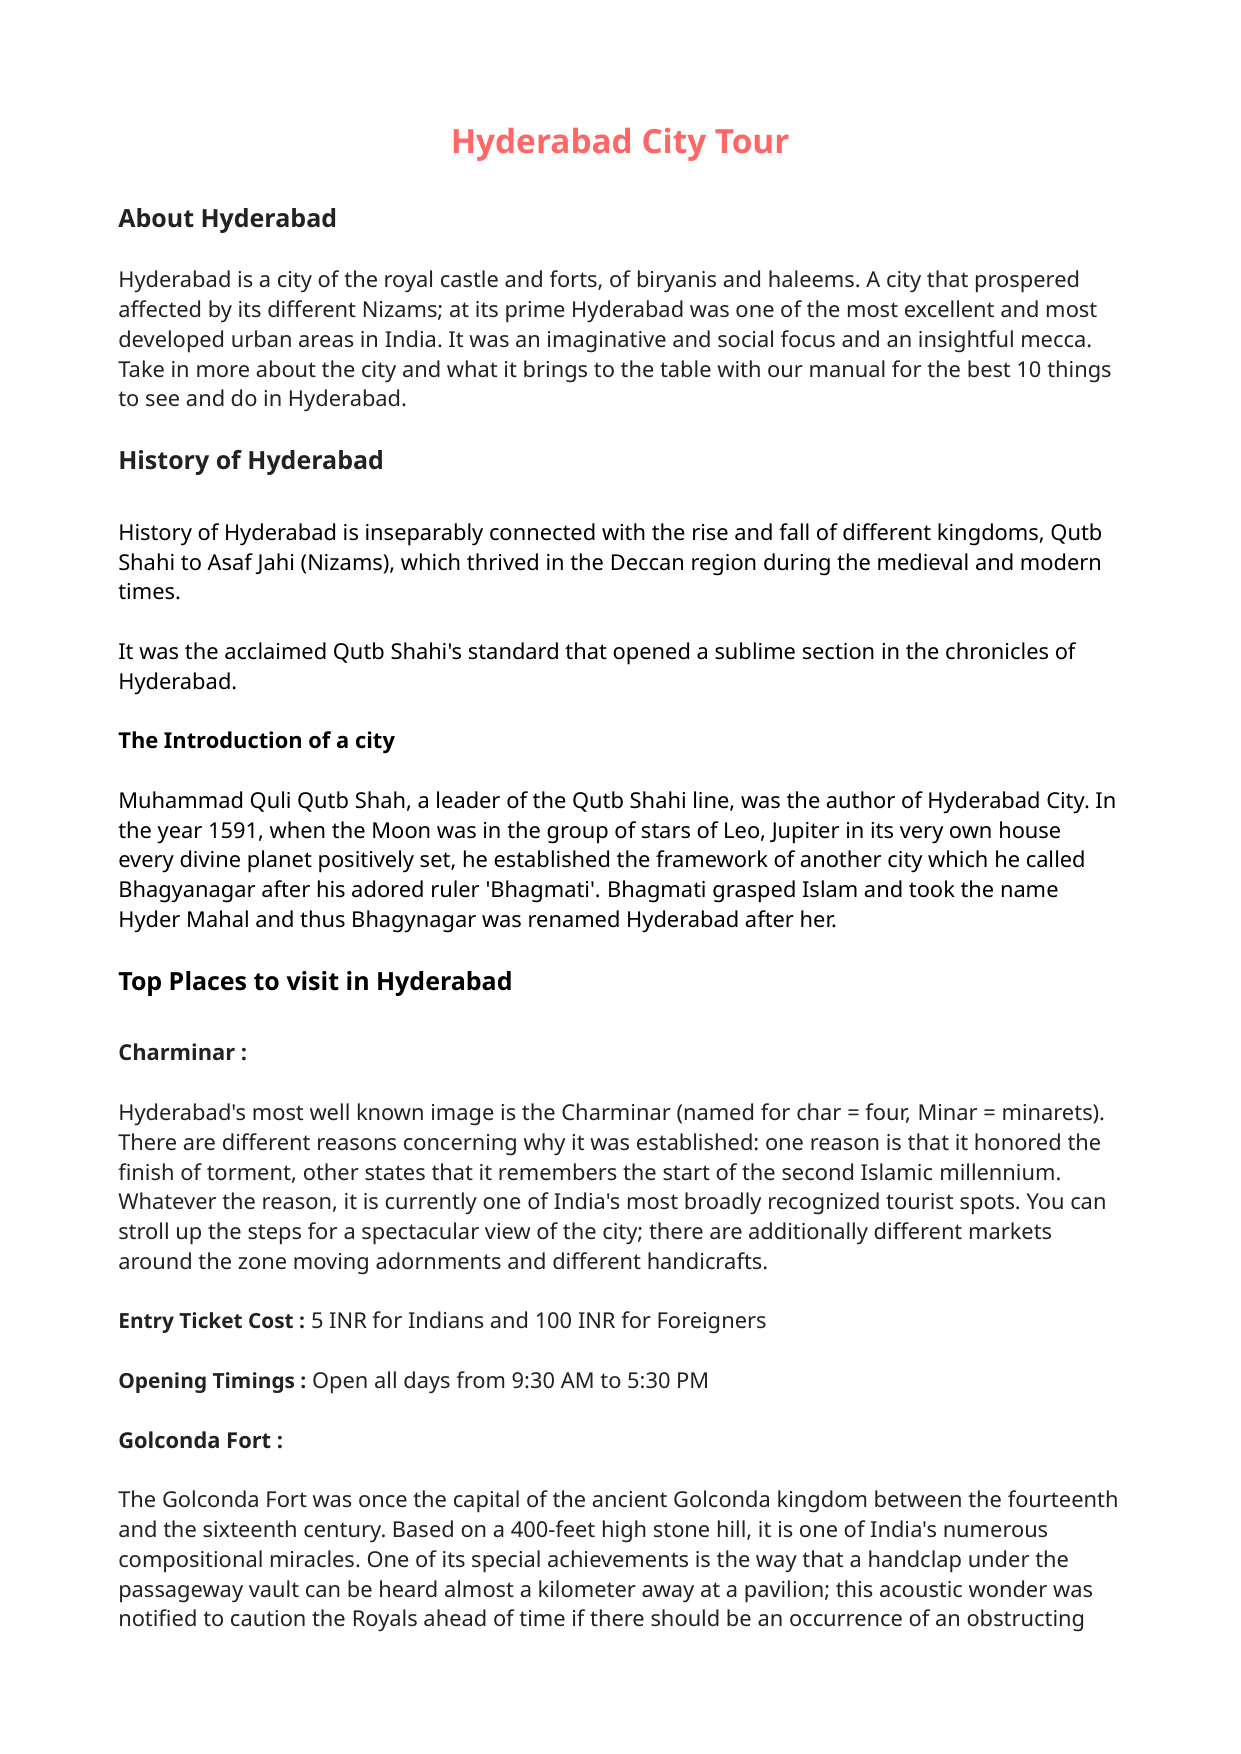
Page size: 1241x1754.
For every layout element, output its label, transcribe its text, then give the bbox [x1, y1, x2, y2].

text Hyderabad is a city of the royal castle and forts, of biryanis and haleems. A city that prospered affected by its different Nizams; at its prime Hyderabad was one of the most excellent and most developed urban areas in India. It was an imaginative and social focus and an insightful mecca. Take in more about the city and what it brings to the table with our manual for the best 10 things to see and do in Hyderabad. [118, 264, 1122, 413]
text About Hyderabad [118, 200, 1122, 234]
text History of Hyderabad is inseparably connected with the rise and fall of different kingdoms, Qutb Shahi to Asaf Jahi (Nizams), which thrived in the Deccan region during the medieval and modern times. [118, 517, 1122, 606]
text Entry Ticket Cost : 5 INR for Indians and 100 INR for Foreigners [118, 1306, 1122, 1335]
text Hyderabad City Tour [118, 118, 1122, 163]
text History of Hyderabad [118, 443, 1122, 477]
text The Golconda Fort was once the capital of the ancient Golconda kingdom between the fourteenth and the sixteenth century. Based on a 400-feet high stone hill, it is one of India's numerous compositional miracles. One of its special achievements is the way that a handclap under the passageway vault can be heard almost a kilometer away at a pavilion; this acoustic wonder was notified to caution the Royals ahead of time if there should be an occurrence of an obstructing [118, 1484, 1122, 1633]
text The Introduction of a city [118, 725, 1122, 755]
text Muhammad Quli Qutb Shah, a leader of the Qutb Shahi line, was the author of Hyderabad City. In the year 1591, when the Moon was in the group of stars of Leo, Jupiter in its very own house every divine planet positively set, he established the framework of another city which he called Bhagyanagar after his adored ruler 'Bhagmati'. Bhagmati grasped Islam and took the name Hyder Mahal and thus Bhagynagar was renamed Hyderabad after her. [118, 785, 1122, 934]
text Top Places to visit in Hyderabad [118, 964, 1122, 998]
text Charminar : [118, 1037, 1122, 1067]
text Opening Timings : Open all days from 9:30 AM to 5:30 PM [118, 1365, 1122, 1395]
text Golconda Fort : [118, 1425, 1122, 1454]
text It was the acclaimed Qutb Shahi's standard that opened a sublime section in the chronicles of Hyderabad. [118, 636, 1122, 696]
text Hyderabad's most well known image is the Charminar (named for char = four, Minar = minarets). There are different reasons concerning why it was established: one reason is that it honored the finish of torment, other states that it remembers the start of the second Islamic millennium. Whatever the reason, it is currently one of India's most broadly recognized tourist spots. You can stroll up the steps for a spectacular view of the city; there are additionally different markets around the zone moving adornments and different handicrafts. [118, 1097, 1122, 1276]
